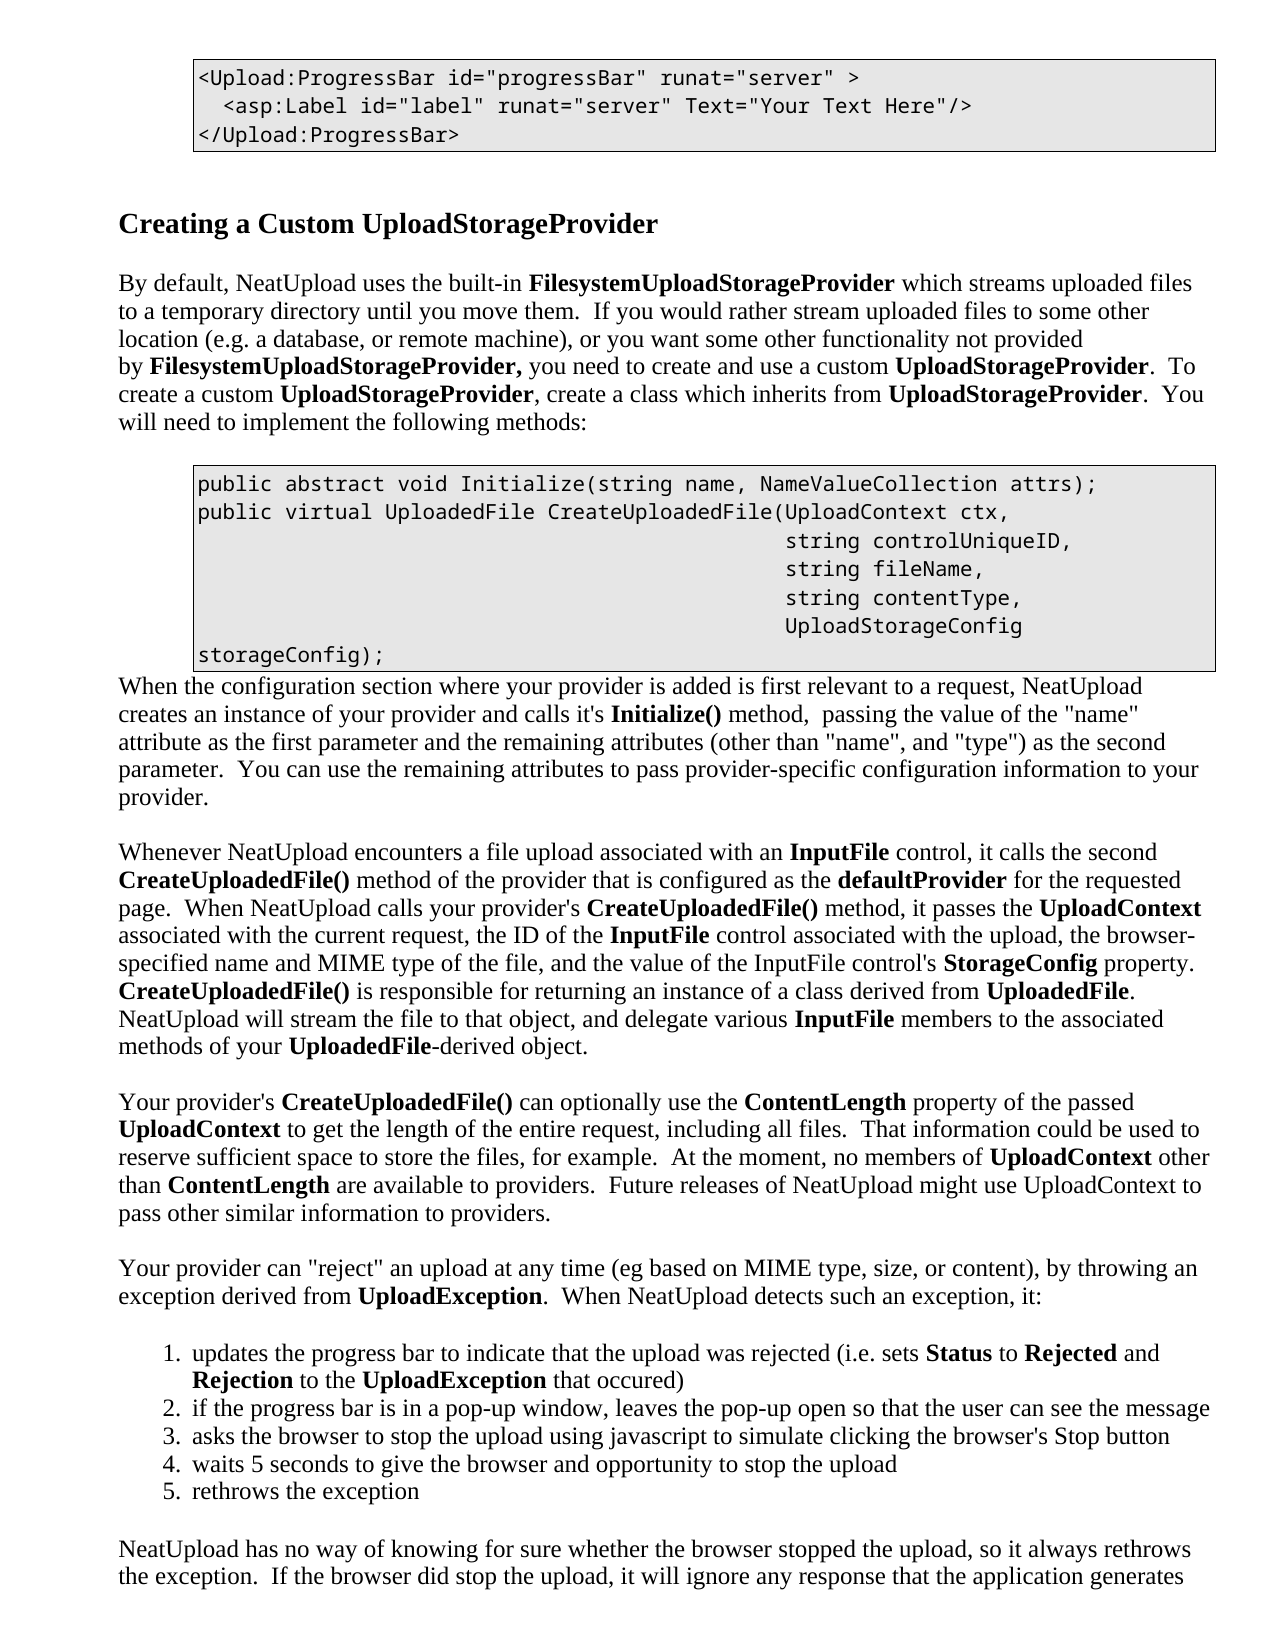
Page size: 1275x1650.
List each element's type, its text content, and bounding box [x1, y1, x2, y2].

text NeatUpload has no way of knowing for sure whether the browser stopped the upload, so it always rethrows the exception. If the browser did stop the upload, it will ignore any response that the application generates [118, 1535, 1216, 1590]
list updates the progress bar to indicate that the upload was rejected (i.e. sets Status to Rejected and Rejection to the UploadException that occured) [162, 1339, 1216, 1394]
text <Upload:ProgressBar id="progressBar" runat="server" > <asp:Label id="label" runat="server" Text="Your Text Here"/> </Upload:ProgressBar> [194, 60, 1215, 151]
list asks the browser to stop the upload using javascript to simulate clicking the browser's Stop button [162, 1422, 1216, 1450]
text public abstract void Initialize(string name, NameValueCollection attrs); public virtual UploadedFile CreateUploadedFile(UploadContext ctx, string controlUniqueID, string fileName, string contentType, UploadStorageConfig storageConfig); [194, 466, 1215, 671]
text By default, NeatUpload uses the built-in FilesystemUploadStorageProvider which streams uploaded files to a temporary directory until you move them. If you would rather stream uploaded files to some other location (e.g. a database, or remote machine), or you want some other functionality not provided by FilesystemUploadStorageProvider, you need to create and use a custom UploadStorageProvider. To create a custom UploadStorageProvider, create a class which inherits from UploadStorageProvider. You will need to implement the following methods: [118, 269, 1216, 436]
subtitle Creating a Custom UploadStorageProvider [118, 207, 1216, 240]
list waits 5 seconds to give the browser and opportunity to stop the upload [162, 1450, 1216, 1477]
text When the configuration section where your provider is added is first relevant to a request, NeatUpload creates an instance of your provider and calls it's Initialize() method, passing the value of the "name" attribute as the first parameter and the remaining attributes (other than "name", and "type") as the second parameter. You can use the remaining attributes to pass provider-specific configuration information to your provider. Whenever NeatUpload encounters a file upload associated with an InputFile control, it calls the second CreateUploadedFile() method of the provider that is configured as the defaultProvider for the requested page. When NeatUpload calls your provider's CreateUploadedFile() method, it passes the UploadContext associated with the current request, the ID of the InputFile control associated with the upload, the browser-specified name and MIME type of the file, and the value of the InputFile control's StorageConfig property. CreateUploadedFile() is responsible for returning an instance of a class derived from UploadedFile. NeatUpload will stream the file to that object, and delegate various InputFile members to the associated methods of your UploadedFile-derived object. Your provider's CreateUploadedFile() can optionally use the ContentLength property of the passed UploadContext to get the length of the entire request, including all files. That information could be used to reserve sufficient space to store the files, for example. At the moment, no members of UploadContext other than ContentLength are available to providers. Future releases of NeatUpload might use UploadContext to pass other similar information to providers. Your provider can "reject" an upload at any time (eg based on MIME type, size, or content), by throwing an exception derived from UploadException. When NeatUpload detects such an exception, it: [118, 672, 1216, 1309]
list rethrows the exception [162, 1477, 1216, 1505]
list if the progress bar is in a pop-up window, leaves the pop-up open so that the user can see the message [162, 1394, 1216, 1422]
